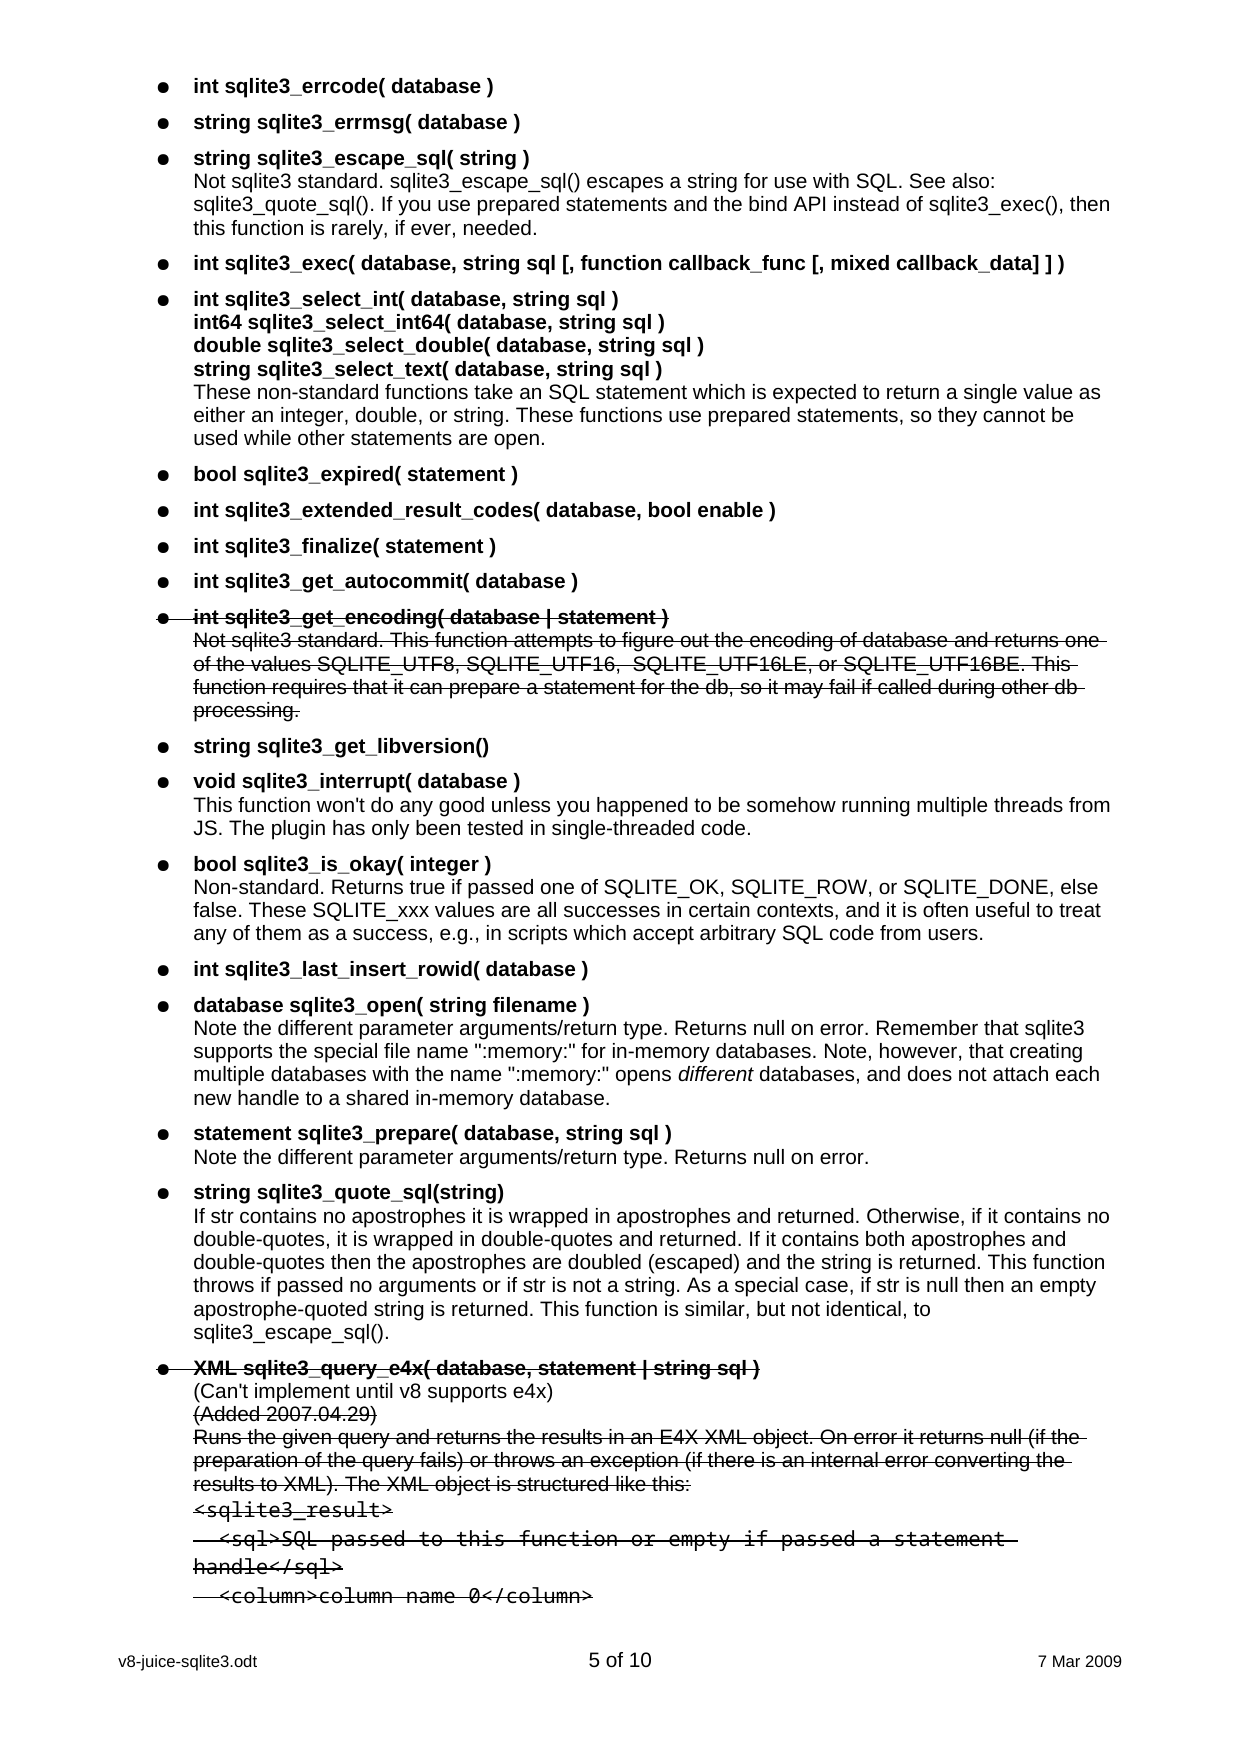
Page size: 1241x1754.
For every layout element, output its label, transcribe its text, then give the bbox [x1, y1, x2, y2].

list int sqlite3_errcode( database ) [156, 75, 1122, 98]
list int sqlite3_select_int( database, string sql ) int64 sqlite3_select_int64( database, string sql ) double sqlite3_select_double( database, string sql ) string sqlite3_select_text( database, string sql ) These non-standard functions take an SQL statement which is expected to return a single value as either an integer, double, or string. These functions use prepared statements, so they cannot be used while other statements are open. [156, 288, 1122, 450]
list int sqlite3_get_encoding( database | statement ) Not sqlite3 standard. This function attempts to figure out the encoding of database and returns one of the values SQLITE_UTF8, SQLITE_UTF16, SQLITE_UTF16LE, or SQLITE_UTF16BE. This function requires that it can prepare a statement for the db, so it may fail if called during other db processing. [156, 606, 1122, 722]
list int sqlite3_exec( database, string sql [, function callback_func [, mixed callback_data] ] ) [156, 252, 1122, 275]
list int sqlite3_finalize( statement ) [156, 534, 1122, 557]
list void sqlite3_interrupt( database ) This function won't do any good unless you happened to be somehow running multiple threads from JS. The plugin has only been tested in single-threaded code. [156, 770, 1122, 840]
list int sqlite3_extended_result_codes( database, bool enable ) [156, 498, 1122, 522]
list string sqlite3_errmsg( database ) [156, 111, 1122, 134]
list string sqlite3_get_libversion() [156, 734, 1122, 757]
list bool sqlite3_is_okay( integer ) Non-standard. Returns true if passed one of SQLITE_OK, SQLITE_ROW, or SQLITE_DONE, else false. These SQLITE_xxx values are all successes in certain contexts, and it is often useful to treat any of them as a success, e.g., in scripts which accept arbitrary SQL code from users. [156, 852, 1122, 945]
list bool sqlite3_expired( statement ) [156, 463, 1122, 486]
list string sqlite3_escape_sql( string ) Not sqlite3 standard. sqlite3_escape_sql() escapes a string for use with SQL. See also: sqlite3_quote_sql(). If you use prepared statements and the bind API instead of sqlite3_exec(), then this function is rarely, if ever, needed. [156, 146, 1122, 239]
list database sqlite3_open( string filename ) Note the different parameter arguments/return type. Returns null on error. Remember that sqlite3 supports the special file name ":memory:" for in-memory databases. Note, however, that creating multiple databases with the name ":memory:" opens different databases, and does not attach each new handle to a shared in-memory database. [156, 993, 1122, 1109]
list int sqlite3_last_insert_rowid( database ) [156, 958, 1122, 981]
list XML sqlite3_query_e4x( database, statement | string sql ) (Can't implement until v8 supports e4x) (Added 2007.04.29) Runs the given query and returns the results in an E4X XML object. On error it returns null (if the preparation of the query fails) or throws an exception (if there is an internal error converting the results to XML). The XML object is structured like this: <sqlite3_result> <sql>SQL passed to this function or empty if passed a statement handle</sql> <column>column name 0</column> [156, 1356, 1122, 1609]
list statement sqlite3_prepare( database, string sql ) Note the different parameter arguments/return type. Returns null on error. [156, 1122, 1122, 1168]
list int sqlite3_get_autocommit( database ) [156, 570, 1122, 593]
list string sqlite3_quote_sql(string) If str contains no apostrophes it is wrapped in apostrophes and returned. Otherwise, if it contains no double-quotes, it is wrapped in double-quotes and returned. If it contains both apostrophes and double-quotes then the apostrophes are doubled (escaped) and the string is returned. This function throws if passed no arguments or if str is not a string. As a special case, if str is null then an empty apostrophe-quoted string is returned. This function is similar, but not identical, to sqlite3_escape_sql(). [156, 1181, 1122, 1343]
